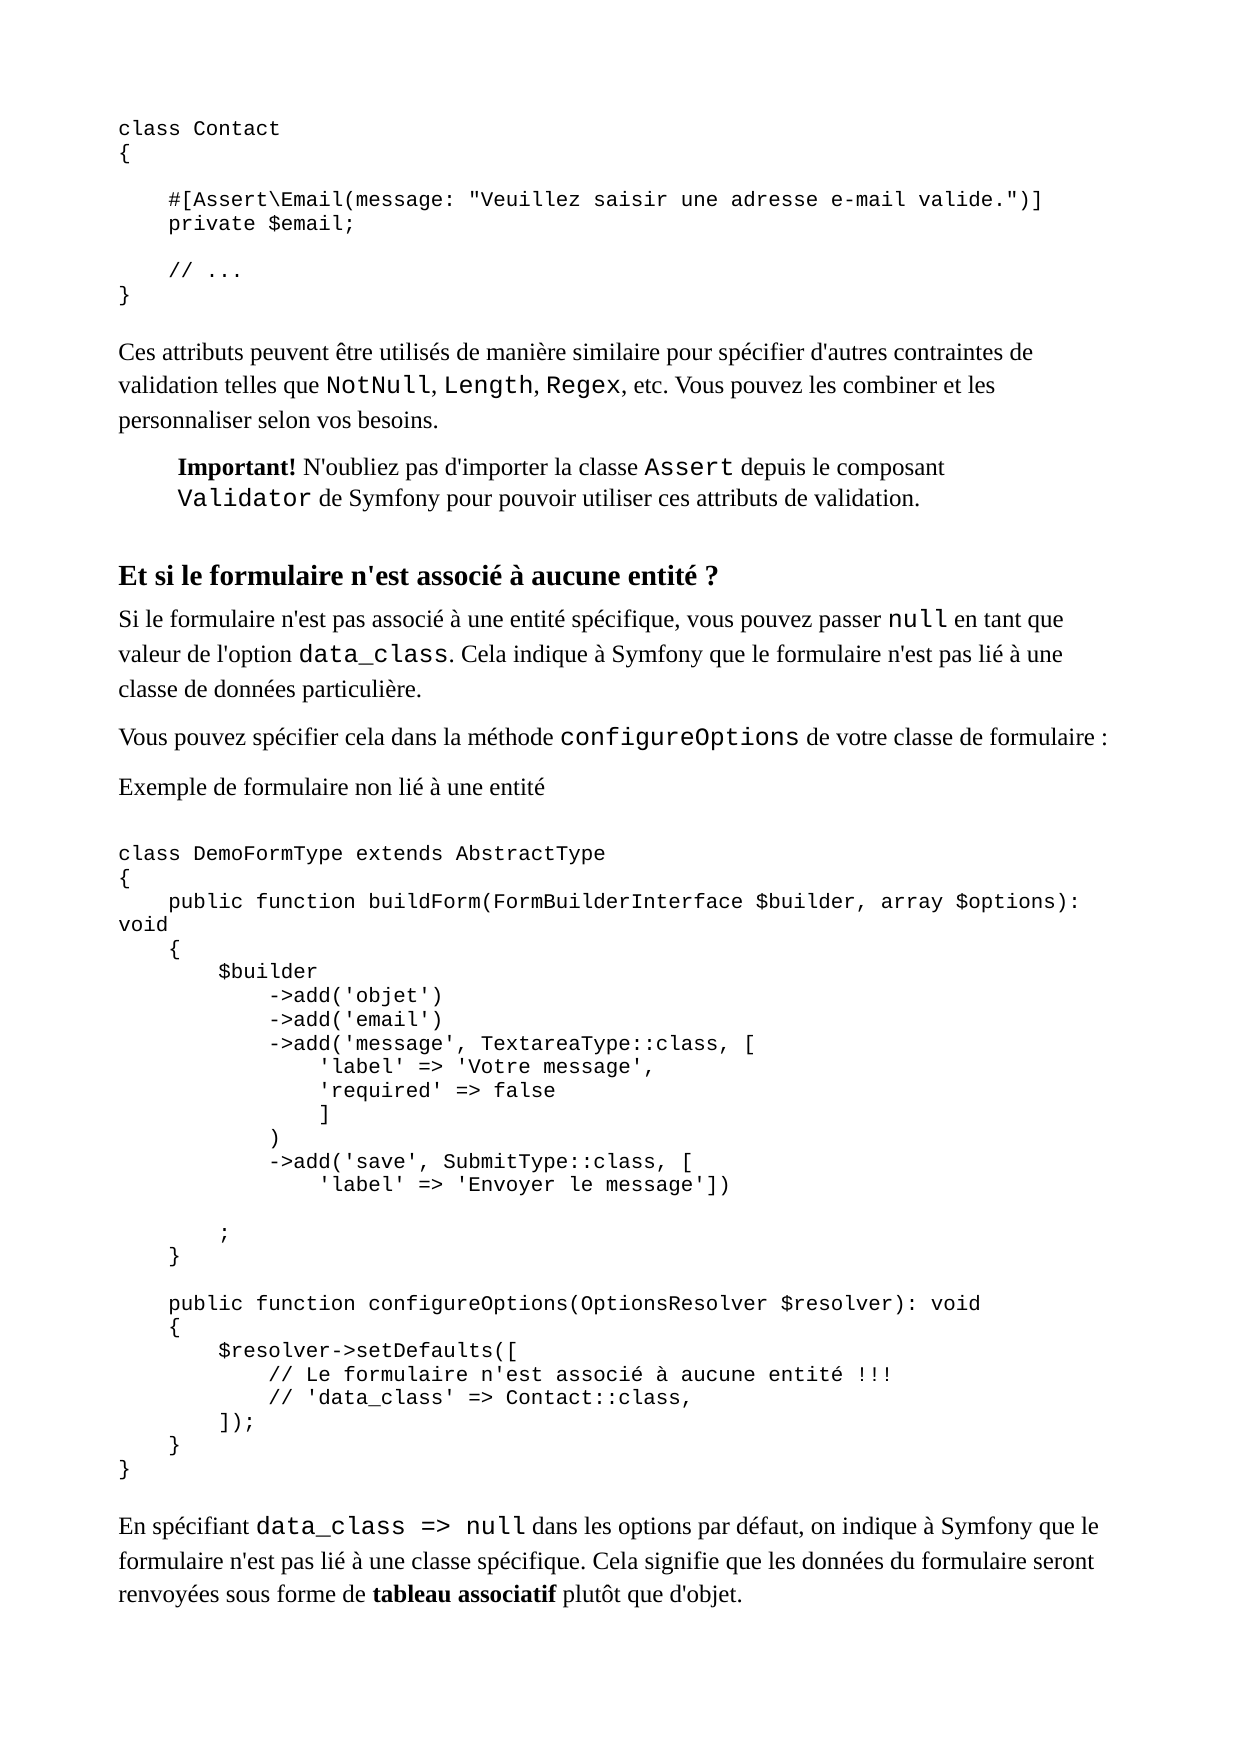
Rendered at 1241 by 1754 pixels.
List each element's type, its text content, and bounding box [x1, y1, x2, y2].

text ) [118, 1127, 1122, 1151]
text { [118, 938, 1122, 962]
text } [118, 1434, 1122, 1458]
text class Contact [118, 118, 1122, 142]
text 'label' => 'Envoyer le message']) [118, 1174, 1122, 1198]
text { [118, 867, 1122, 891]
text $resolver->setDefaults([ [118, 1340, 1122, 1363]
text public function configureOptions(OptionsResolver $resolver): void [118, 1293, 1122, 1316]
text ->add('email') [118, 1009, 1122, 1032]
text class DemoFormType extends AbstractType [118, 843, 1122, 867]
text #[Assert\Email(message: "Veuillez saisir une adresse e-mail valide.")] [118, 189, 1122, 213]
text En spécifiant data_class => null dans les options par défaut, on indique à Symfony que le formulaire n'est pas lié à une classe spécifique. Cela signifie que les données du formulaire seront renvoyées sous forme de tableau associatif plutôt que d'objet. [118, 1511, 1122, 1608]
text { [118, 1316, 1122, 1340]
text ->add('save', SubmitType::class, [ [118, 1151, 1122, 1174]
text 'required' => false [118, 1080, 1122, 1103]
text $builder [118, 962, 1122, 985]
text ->add('message', TextareaType::class, [ [118, 1032, 1122, 1056]
text } [118, 284, 1122, 307]
subtitle Et si le formulaire n'est associé à aucune entité ? [118, 558, 1122, 592]
text ; [118, 1222, 1122, 1245]
text Ces attributs peuvent être utilisés de manière similaire pour spécifier d'autres contraintes de validation telles que NotNull, Length, Regex, etc. Vous pouvez les combiner et les personnaliser selon vos besoins. [118, 337, 1122, 434]
text // ... [118, 260, 1122, 284]
text 'label' => 'Votre message', [118, 1056, 1122, 1080]
text Important! N'oubliez pas d'importer la classe Assert depuis le composant Validator de Symfony pour pouvoir utiliser ces attributs de validation. [177, 452, 1063, 514]
text ->add('objet') [118, 985, 1122, 1009]
text // 'data_class' => Contact::class, [118, 1387, 1122, 1411]
text ]); [118, 1411, 1122, 1434]
text Si le formulaire n'est pas associé à une entité spécifique, vous pouvez passer null en tant que valeur de l'option data_class. Cela indique à Symfony que le formulaire n'est pas lié à une classe de données particulière. [118, 604, 1122, 703]
text ] [118, 1103, 1122, 1127]
text // Le formulaire n'est associé à aucune entité !!! [118, 1363, 1122, 1387]
text public function buildForm(FormBuilderInterface $builder, array $options): void [118, 891, 1122, 938]
text } [118, 1245, 1122, 1269]
text Exemple de formulaire non lié à une entité [118, 772, 1122, 801]
text { [118, 142, 1122, 165]
text Vous pouvez spécifier cela dans la méthode configureOptions de votre classe de formulaire : [118, 722, 1122, 753]
text private $email; [118, 213, 1122, 236]
text } [118, 1458, 1122, 1482]
